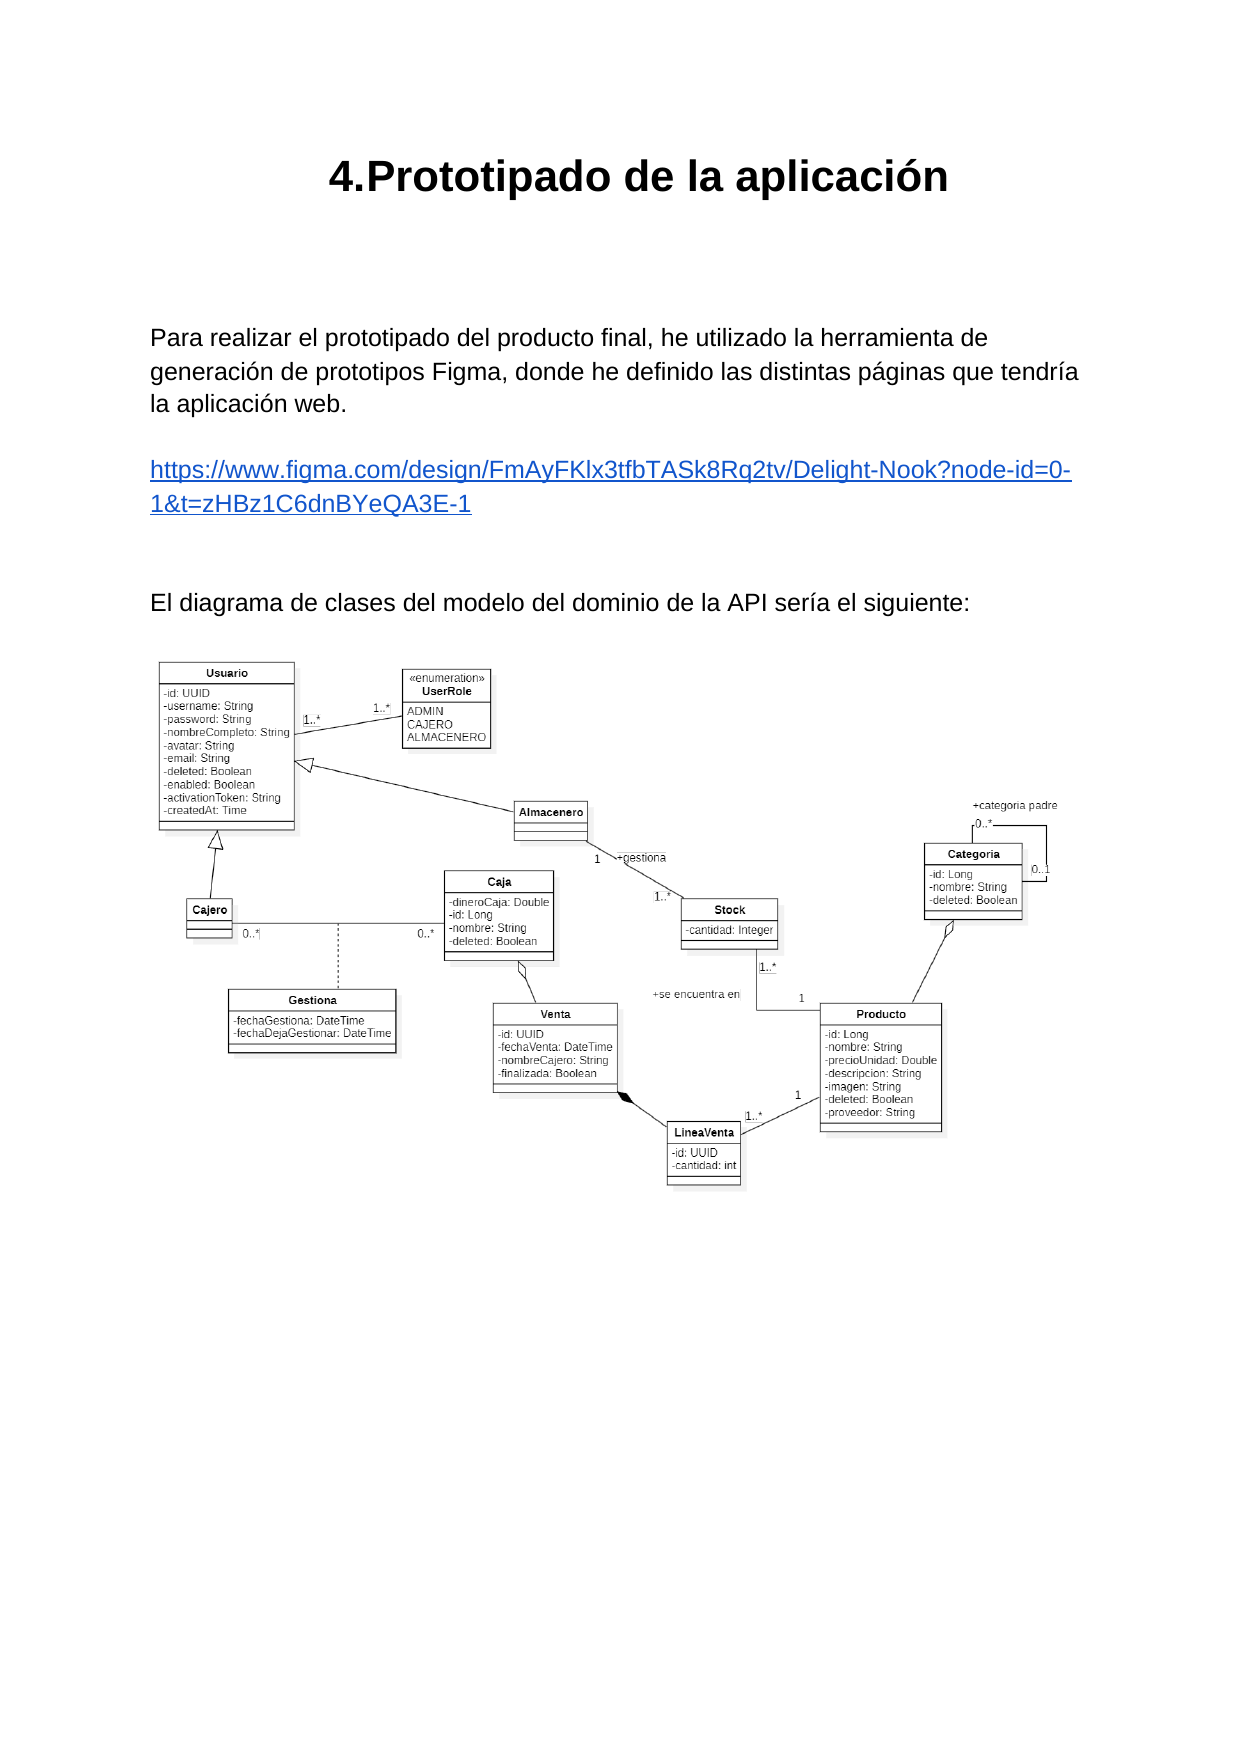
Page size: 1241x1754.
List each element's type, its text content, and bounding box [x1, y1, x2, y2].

text https://www.figma.com/design/FmAyFKlx3tfbTASk8Rq2tv/Delight-Nook?node-id=0-1&t=zHBz1C6dnBYeQA3E-1 [150, 456, 1090, 517]
text Para realizar el prototipado del producto final, he utilizado la herramienta de generación de prototipos Figma, donde he definido las distintas páginas que tendría la aplicación web. [150, 323, 1090, 418]
picture [150, 653, 1091, 1219]
list Prototipado de la aplicación [187, 150, 1090, 200]
text El diagrama de clases del modelo del dominio de la API sería el siguiente: [150, 588, 1090, 616]
